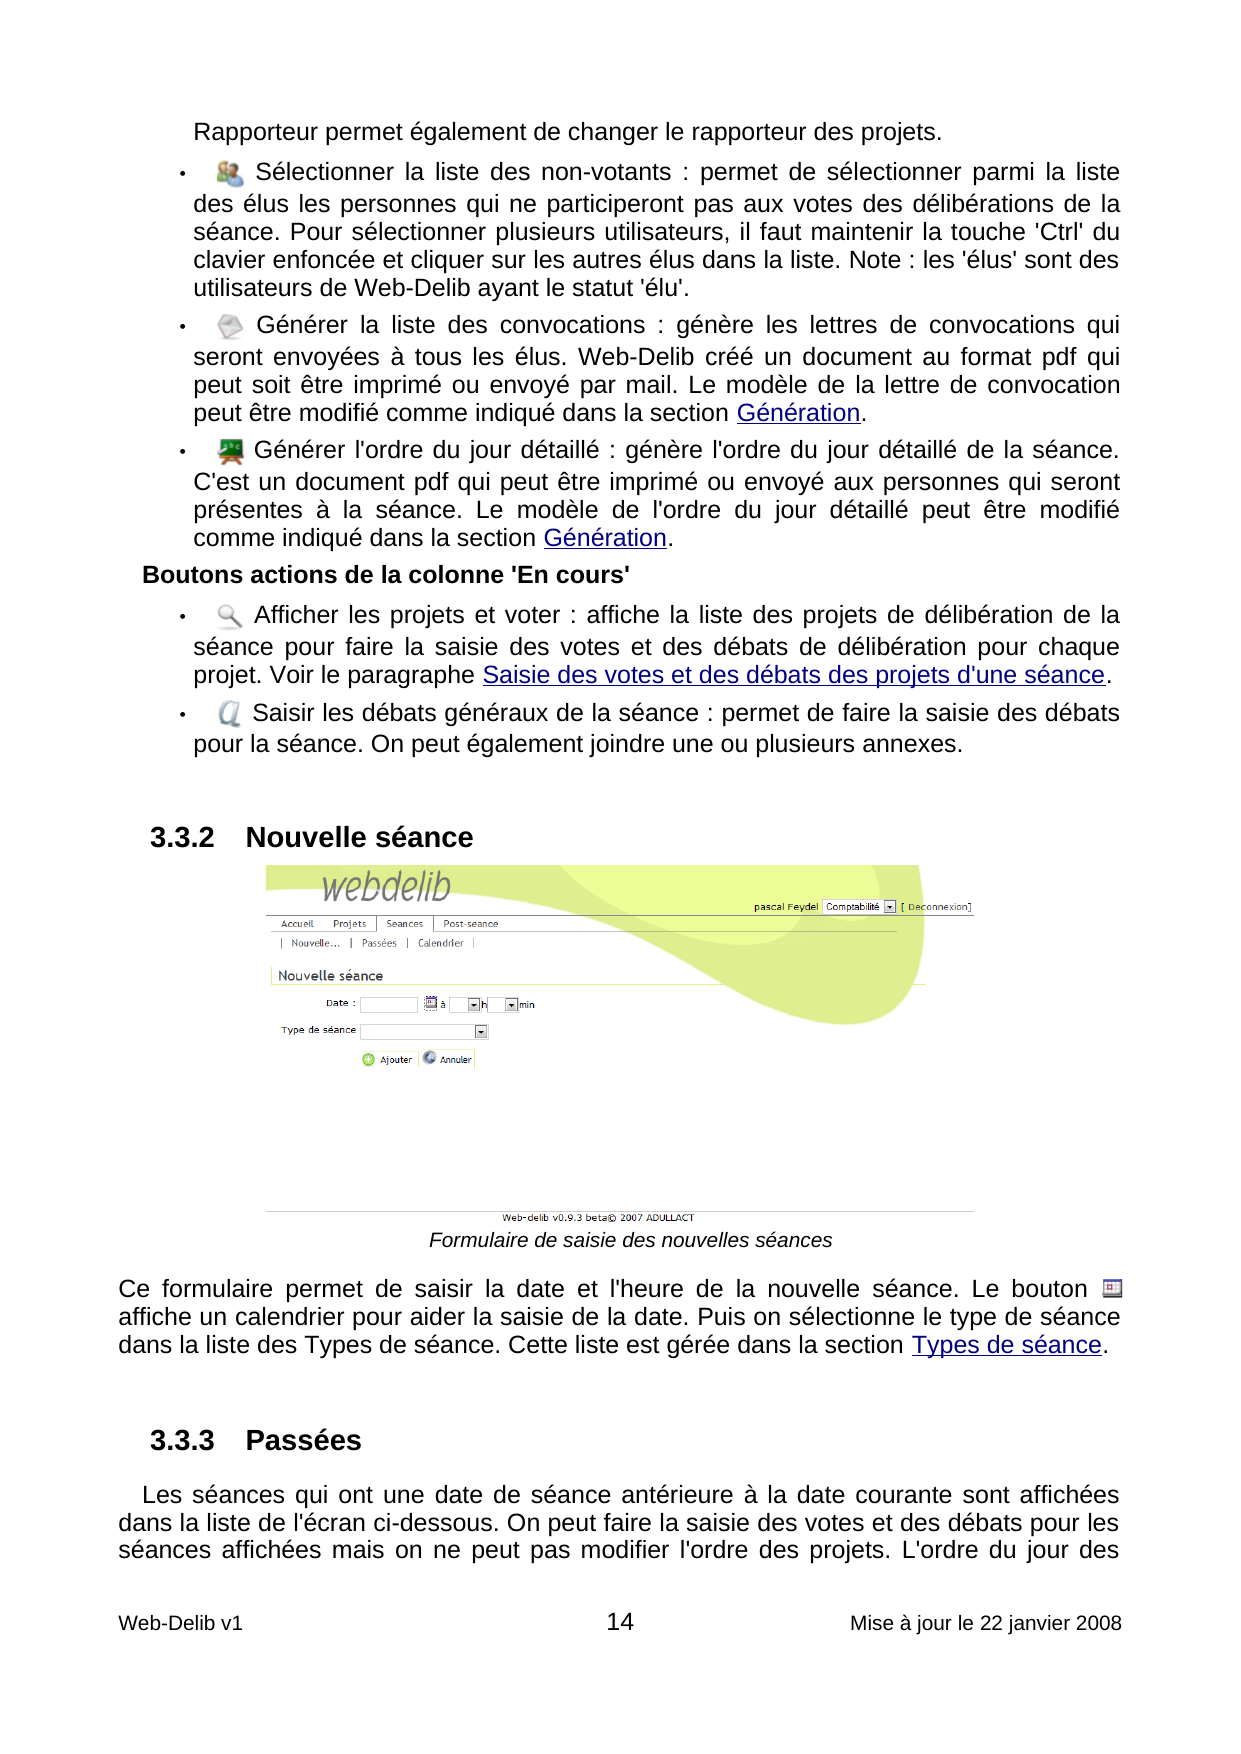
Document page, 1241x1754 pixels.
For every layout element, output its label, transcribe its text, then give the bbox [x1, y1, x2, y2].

picture [265, 865, 975, 1229]
picture [216, 603, 245, 631]
list Générer l'ordre du jour détaillé : génère l'ordre du jour détaillé de la séance. C'est un document pdf qui peut être imprimé ou envoyé aux personnes qui seront présentes à la séance. Le modèle de l'ordre du jour détaillé peut être modifié comme indiqué dans la section Génération. [156, 436, 1122, 549]
picture [216, 313, 245, 341]
text Boutons actions de la colonne 'En cours' [118, 561, 1122, 589]
picture [216, 160, 245, 188]
list Rapporteur permet également de changer le rapporteur des projets. [156, 118, 1122, 146]
list Générer la liste des convocations : génère les lettres de convocations qui seront envoyées à tous les élus. Web-Delib créé un document au format pdf qui peut soit être imprimé ou envoyé par mail. Le modèle de la lettre de convocation peut être modifié comme indiqué dans la section Génération. [156, 311, 1122, 424]
list Sélectionner la liste des non-votants : permet de sélectionner parmi la liste des élus les personnes qui ne participeront pas aux votes des délibérations de la séance. Pour sélectionner plusieurs utilisateurs, il faut maintenir la touche 'Ctrl' du clavier enfoncée et cliquer sur les autres élus dans la liste. Note : les 'élus' sont des utilisateurs de Web-Delib ayant le statut 'élu'. [156, 158, 1122, 299]
picture [216, 438, 245, 466]
text Les séances qui ont une date de séance antérieure à la date courante sont affichées dans la liste de l'écran ci-dessous. On peut faire la saisie des votes et des débats pour les séances affichées mais on ne peut pas modifier l'ordre des projets. L'ordre du jour des [118, 1480, 1122, 1564]
text Formulaire de saisie des nouvelles séances [118, 877, 1122, 1252]
picture [216, 700, 245, 728]
text Ce formulaire permet de saisir la date et l'heure de la nouvelle séance. Le bouton affiche un calendrier pour aider la saisie de la date. Puis on sélectionne le type de séance dans la liste des Types de séance. Cette liste est gérée dans la section Types de séance. [118, 1275, 1122, 1359]
picture [1102, 1279, 1123, 1299]
list Afficher les projets et voter : affiche la liste des projets de délibération de la séance pour faire la saisie des votes et des débats de délibération pour chaque projet. Voir le paragraphe Saisie des votes et des débats des projets d'une séance. [156, 601, 1122, 687]
list Saisir les débats généraux de la séance : permet de faire la saisie des débats pour la séance. On peut également joindre une ou plusieurs annexes. [156, 698, 1122, 756]
subtitle Nouvelle séance [118, 821, 1122, 853]
subtitle Passées [118, 1423, 1122, 1456]
